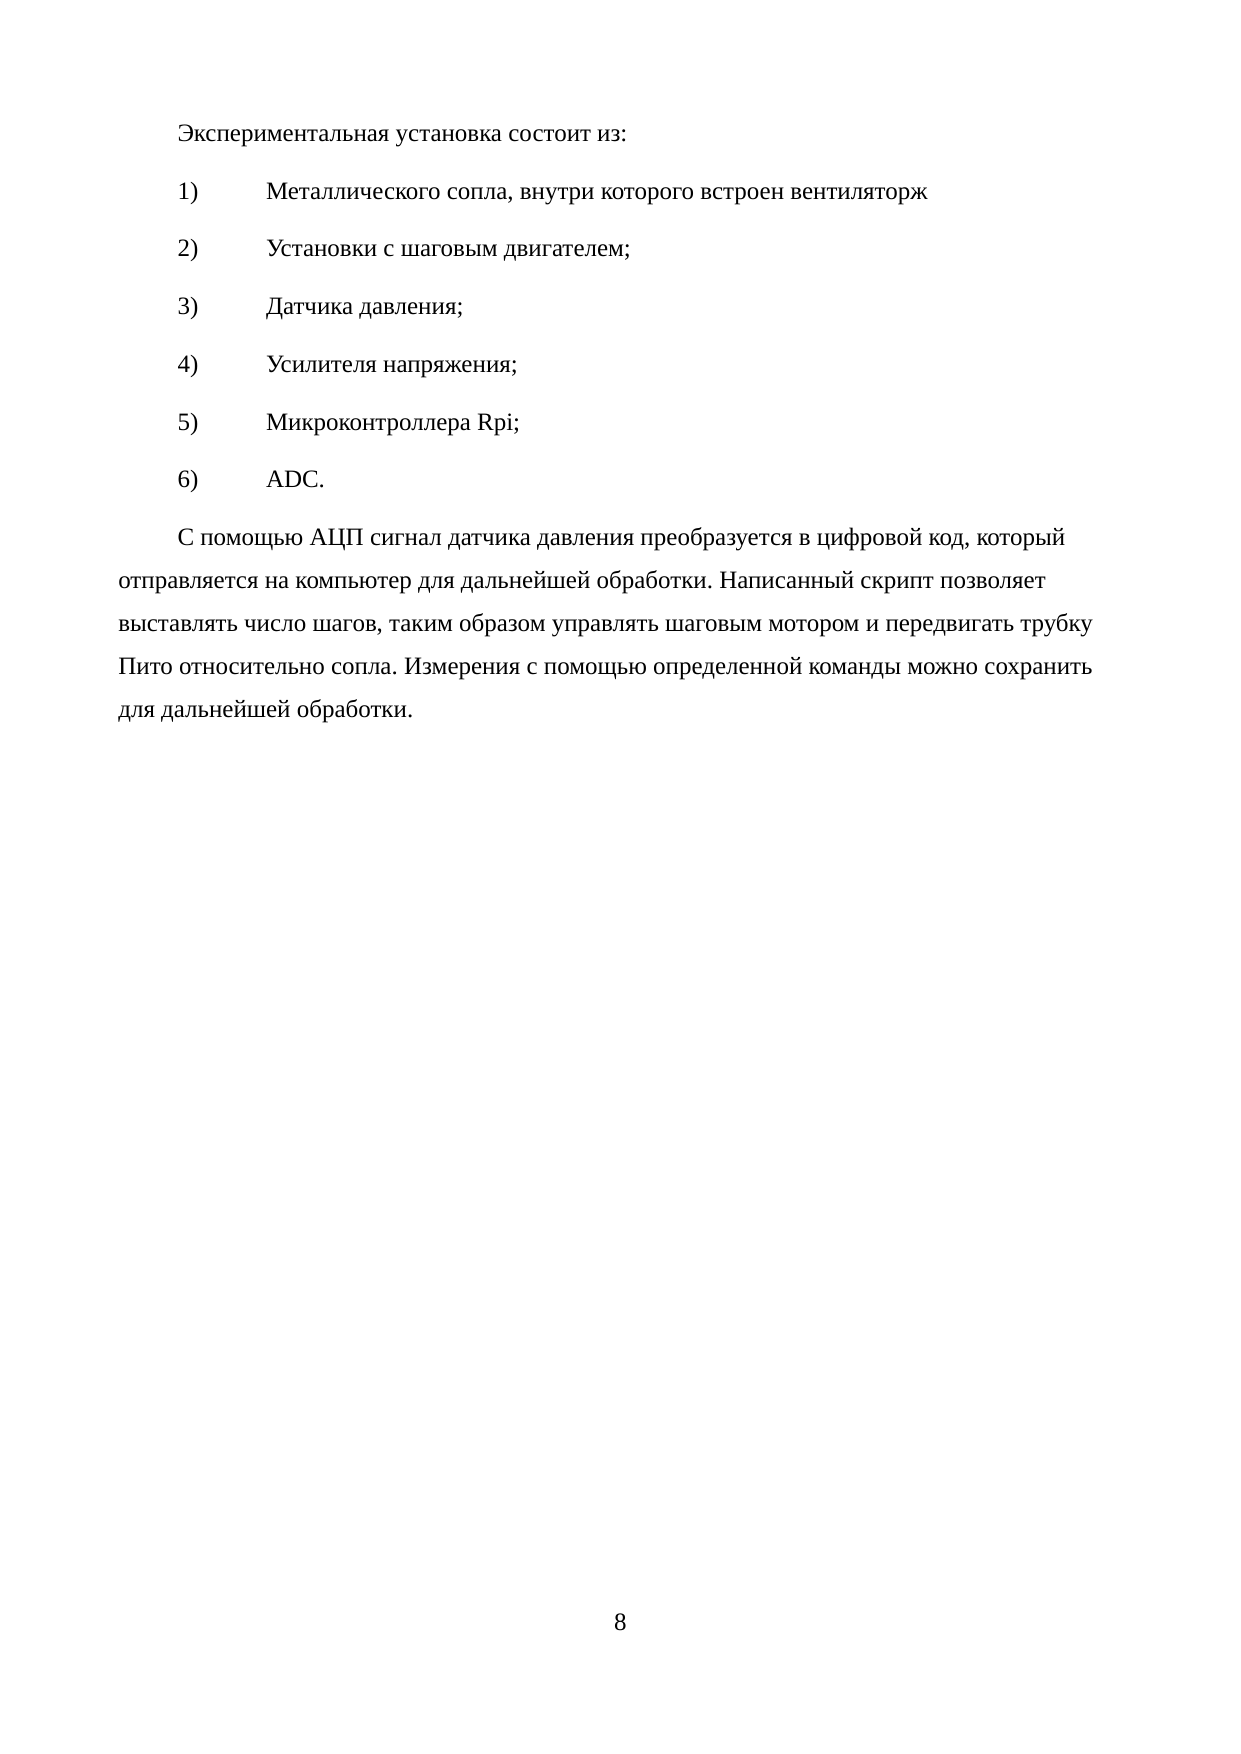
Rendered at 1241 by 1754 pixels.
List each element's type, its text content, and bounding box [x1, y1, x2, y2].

list Усилителя напряжения; [118, 349, 1122, 378]
list Металлического сопла, внутри которого встроен вентиляторж [118, 176, 1122, 204]
text Экспериментальная установка состоит из: [118, 118, 1122, 147]
list ADC. [118, 464, 1122, 493]
text С помощью АЦП сигнал датчика давления преобразуется в цифровой код, который отправляется на компьютер для дальнейшей обработки. Написанный скрипт позволяет выставлять число шагов, таким образом управлять шаговым мотором и передвигать трубку Пито относительно сопла. Измерения с помощью определенной команды можно сохранить для дальнейшей обработки. [118, 522, 1122, 723]
list Микроконтроллера Rpi; [118, 407, 1122, 435]
list Установки с шаговым двигателем; [118, 233, 1122, 262]
list Датчика давления; [118, 291, 1122, 320]
